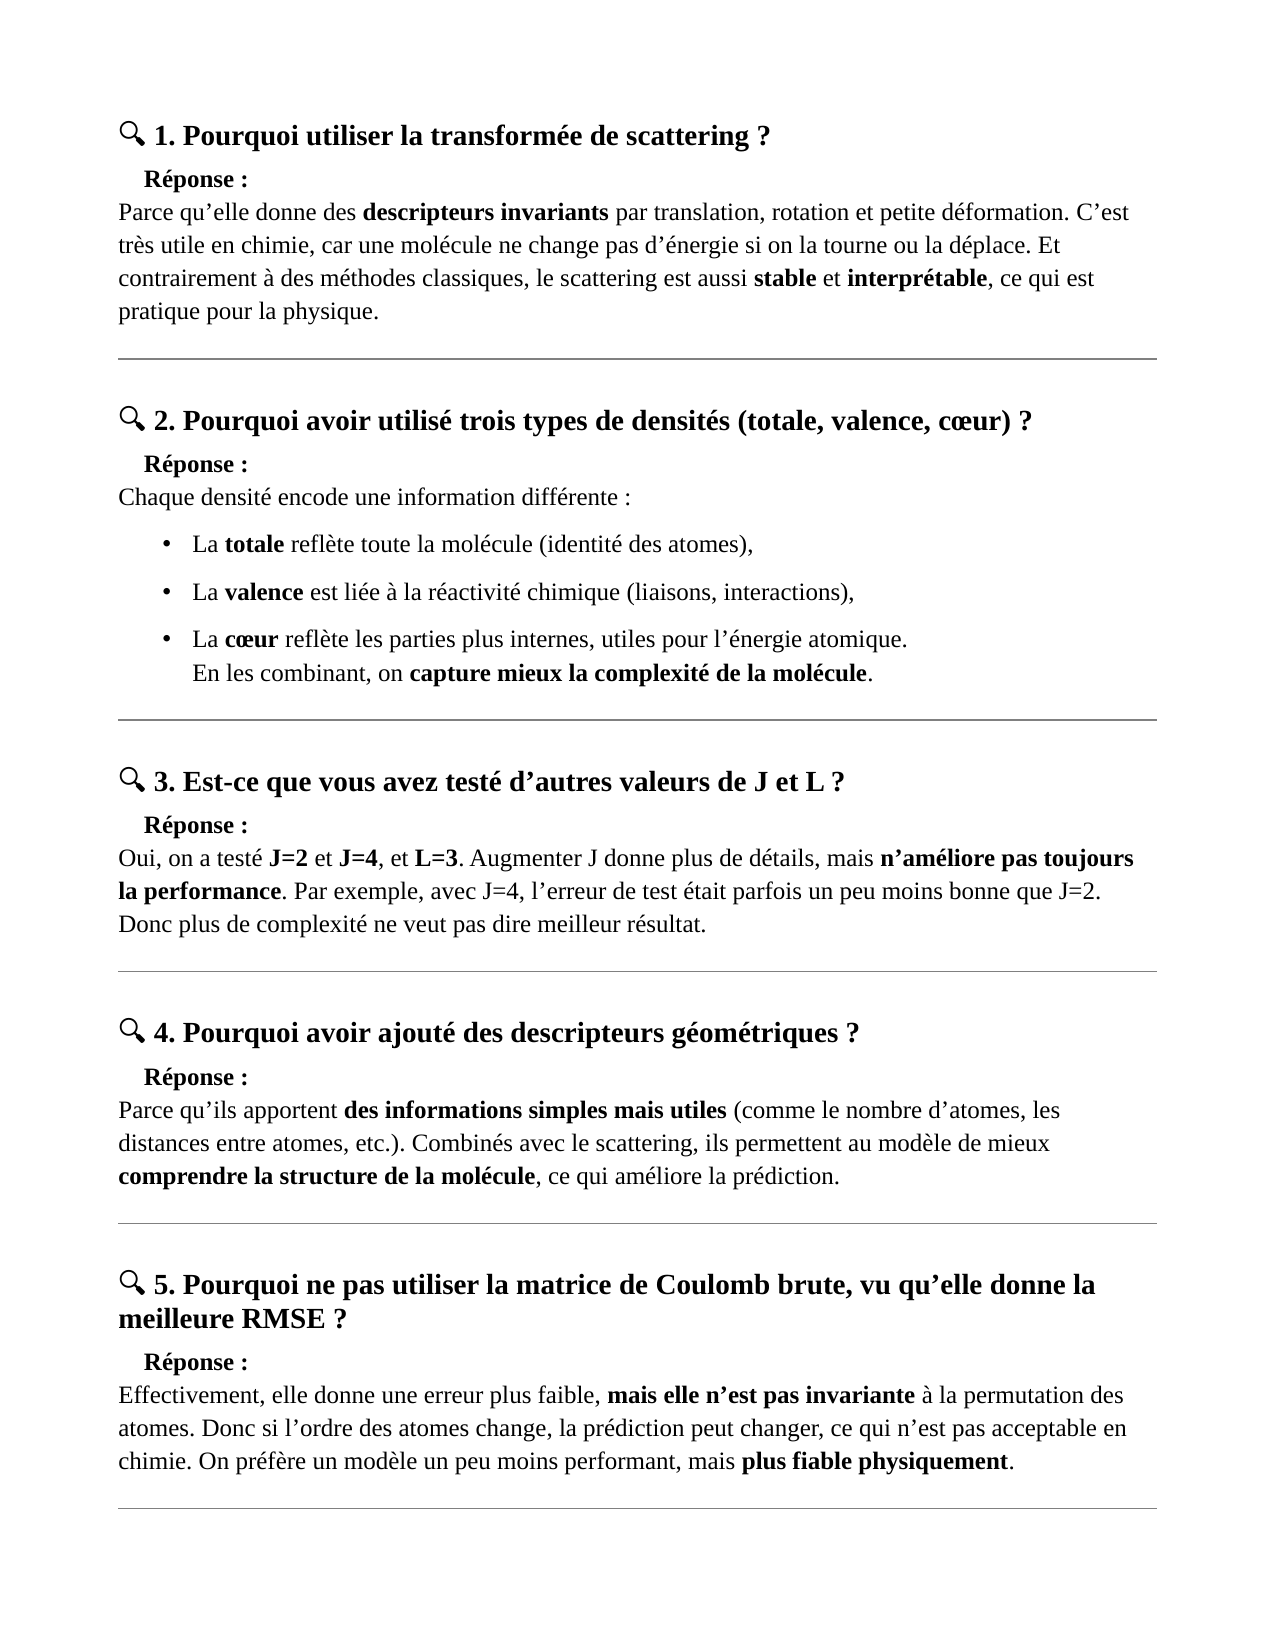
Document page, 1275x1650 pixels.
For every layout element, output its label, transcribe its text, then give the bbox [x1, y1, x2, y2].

list La valence est liée à la réactivité chimique (liaisons, interactions), [162, 577, 1157, 606]
subtitle 🔍 2. Pourquoi avoir utilisé trois types de densités (totale, valence, cœur) ? [118, 403, 1157, 436]
text 💬 Réponse : Effectivement, elle donne une erreur plus faible, mais elle n’est pas invariante à la permutation des atomes. Donc si l’ordre des atomes change, la prédiction peut changer, ce qui n’est pas acceptable en chimie. On préfère un modèle un peu moins performant, mais plus fiable physiquement. [118, 1347, 1157, 1474]
subtitle 🔍 4. Pourquoi avoir ajouté des descripteurs géométriques ? [118, 1016, 1157, 1049]
text 💬 Réponse : Parce qu’ils apportent des informations simples mais utiles (comme le nombre d’atomes, les distances entre atomes, etc.). Combinés avec le scattering, ils permettent au modèle de mieux comprendre la structure de la molécule, ce qui améliore la prédiction. [118, 1062, 1157, 1189]
subtitle 🔍 3. Est-ce que vous avez testé d’autres valeurs de J et L ? [118, 764, 1157, 798]
text 💬 Réponse : Parce qu’elle donne des descripteurs invariants par translation, rotation et petite déformation. C’est très utile en chimie, car une molécule ne change pas d’énergie si on la tourne ou la déplace. Et contrairement à des méthodes classiques, le scattering est aussi stable et interprétable, ce qui est pratique pour la physique. [118, 164, 1157, 325]
text 💬 Réponse : Oui, on a testé J=2 et J=4, et L=3. Augmenter J donne plus de détails, mais n’améliore pas toujours la performance. Par exemple, avec J=4, l’erreur de test était parfois un peu moins bonne que J=2. Donc plus de complexité ne veut pas dire meilleur résultat. [118, 810, 1157, 938]
text 💬 Réponse : Chaque densité encode une information différente : [118, 449, 1157, 511]
subtitle 🔍 5. Pourquoi ne pas utiliser la matrice de Coulomb brute, vu qu’elle donne la meilleure RMSE ? [118, 1267, 1157, 1334]
list La cœur reflète les parties plus internes, utiles pour l’énergie atomique. En les combinant, on capture mieux la complexité de la molécule. [162, 624, 1157, 686]
subtitle 🔍 1. Pourquoi utiliser la transformée de scattering ? [118, 118, 1157, 152]
list La totale reflète toute la molécule (identité des atomes), [162, 529, 1157, 558]
